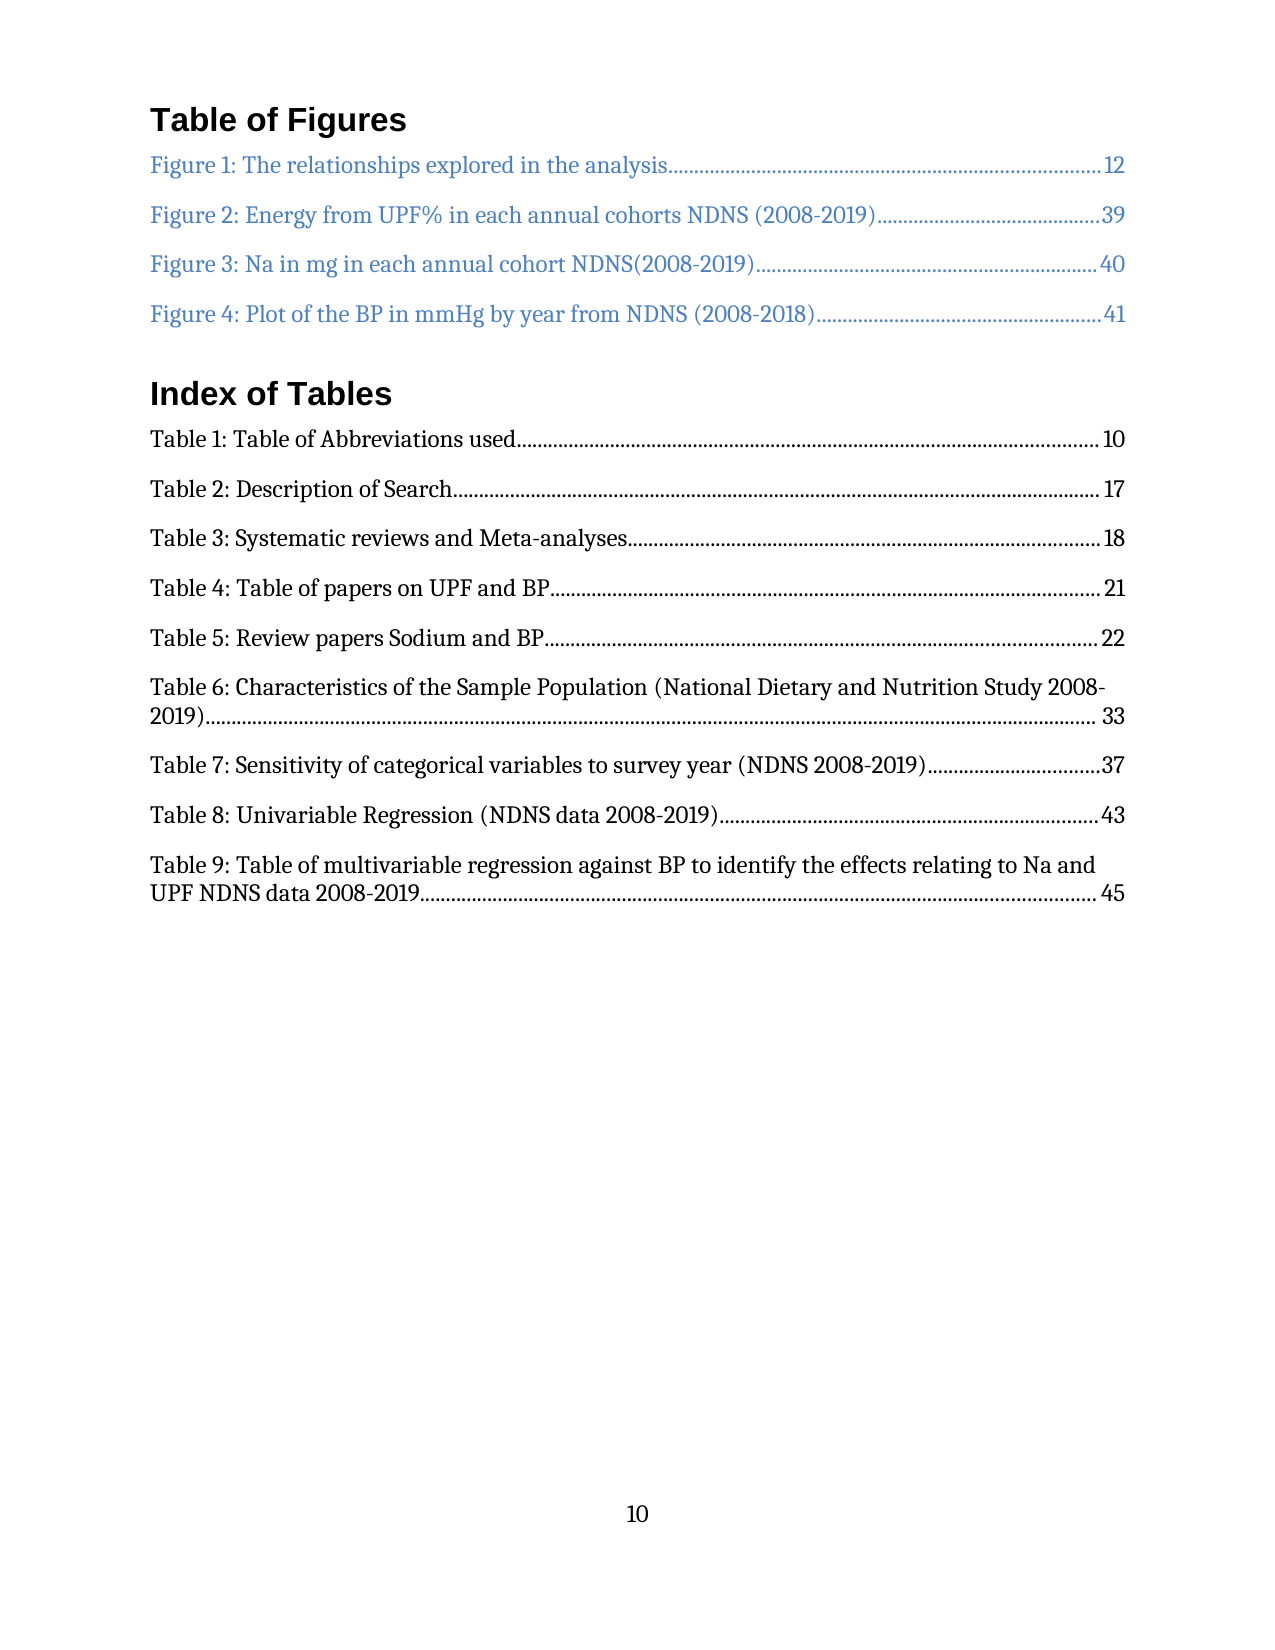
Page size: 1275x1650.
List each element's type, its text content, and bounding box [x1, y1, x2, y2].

text Table 3: Systematic reviews and Meta-analyses 18 [150, 524, 1125, 553]
text Table 5: Review papers Sodium and BP 22 [150, 623, 1125, 652]
subtitle Table of Figures [150, 100, 1125, 138]
text Figure 2: Energy from UPF% in each annual cohorts NDNS (2008-2019) 39 [150, 201, 1125, 229]
text Table 4: Table of papers on UPF and BP 21 [150, 574, 1125, 603]
text Table 7: Sensitivity of categorical variables to survey year (NDNS 2008-2019) 37 [150, 751, 1125, 780]
text Table 6: Characteristics of the Sample Population (National Dietary and Nutrition Study 2008-2019) 33 [150, 673, 1125, 731]
text Table 2: Description of Search 17 [150, 475, 1125, 503]
subtitle Index of Tables [150, 374, 1125, 413]
text Table 9: Table of multivariable regression against BP to identify the effects relating to Na and UPF NDNS data 2008-2019 45 [150, 851, 1125, 908]
text Figure 4: Plot of the BP in mmHg by year from NDNS (2008-2018) 41 [150, 300, 1125, 328]
text Table 8: Univariable Regression (NDNS data 2008-2019) 43 [150, 801, 1125, 830]
text Figure 3: Na in mg in each annual cohort NDNS(2008-2019) 40 [150, 250, 1125, 279]
text Table 1: Table of Abbreviations used 10 [150, 425, 1125, 454]
text Figure 1: The relationships explored in the analysis 12 [150, 151, 1125, 180]
